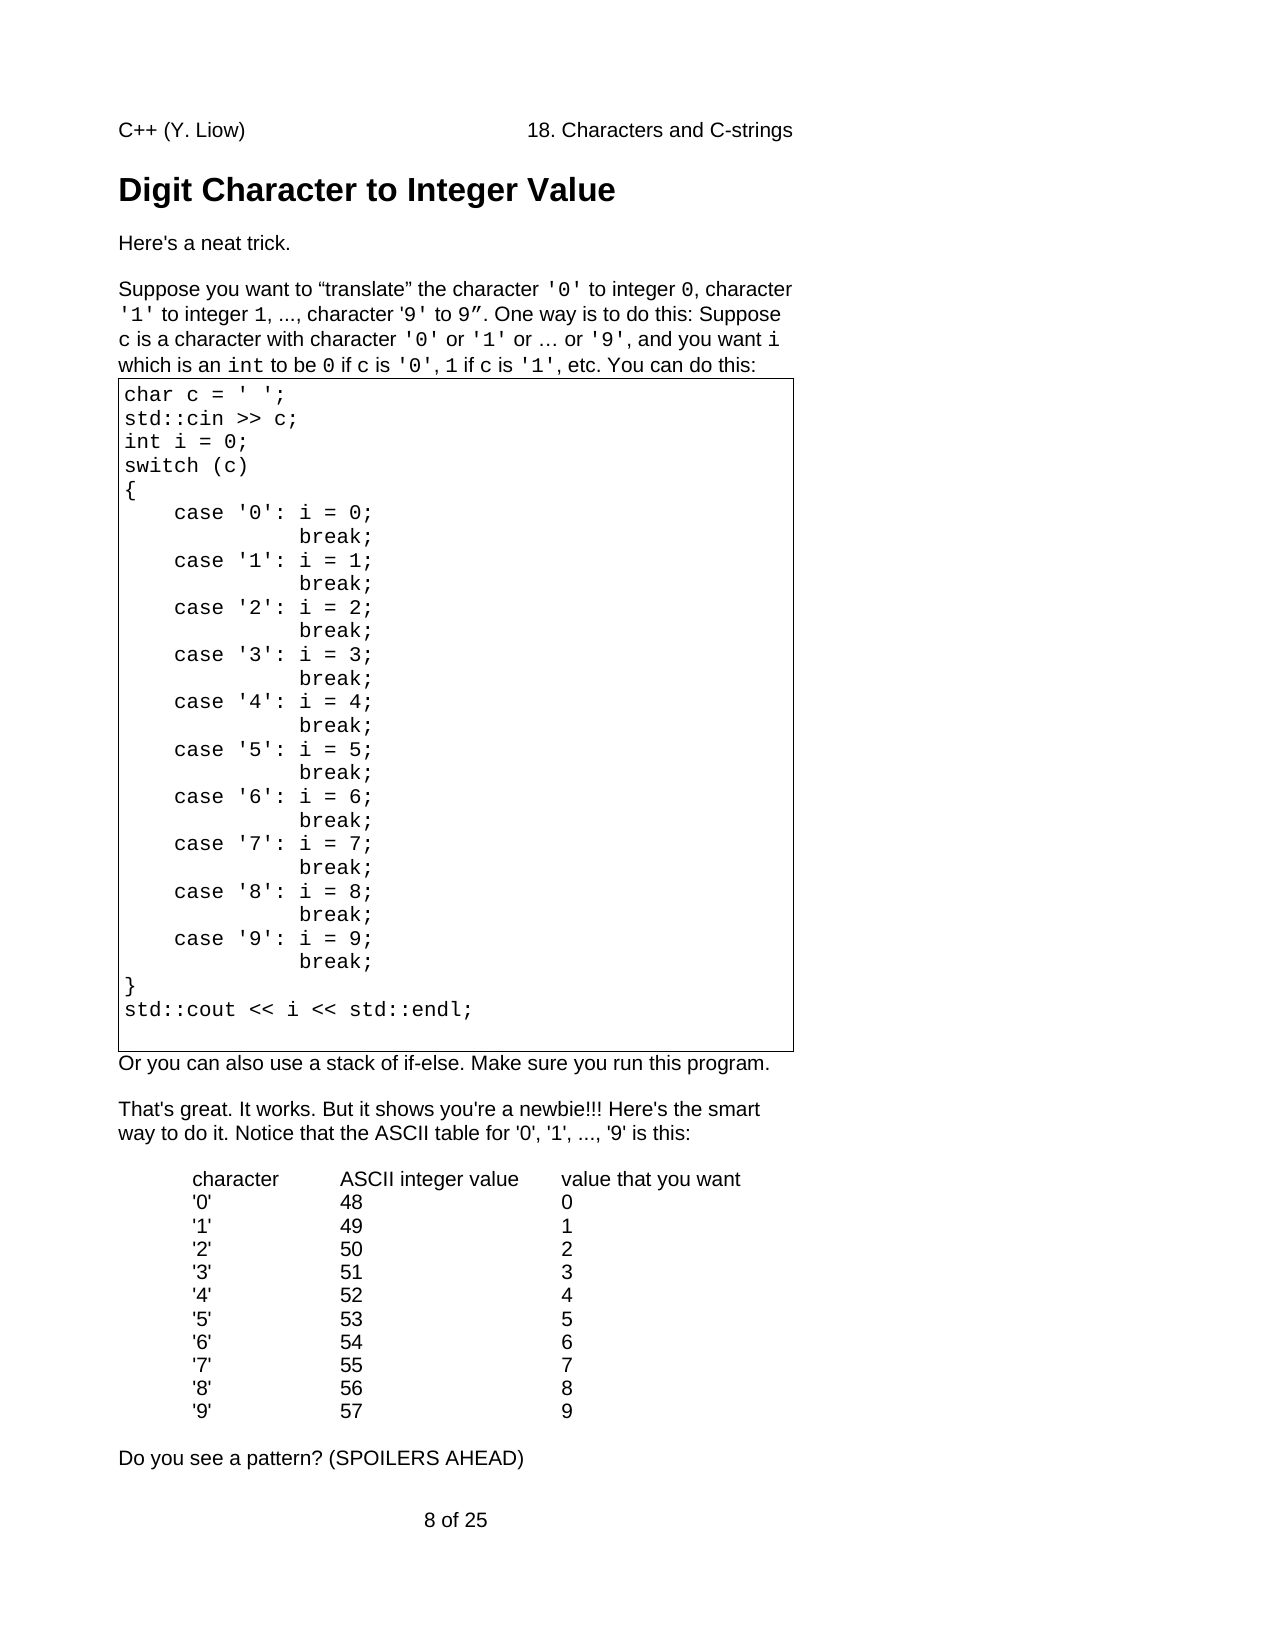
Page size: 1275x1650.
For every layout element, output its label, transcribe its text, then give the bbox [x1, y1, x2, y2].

text '2' 50 2 [118, 1237, 793, 1261]
text '4' 52 4 [118, 1284, 793, 1307]
text Do you see a pattern? (SPOILERS AHEAD) [118, 1446, 793, 1470]
text '5' 53 5 [118, 1307, 793, 1330]
text Suppose you want to “translate” the character '0' to integer 0, character '1' to integer 1, ..., character '9' to 9”. One way is to do this: Suppose c is a character with character '0' or '1' or … or '9', and you want i which is an int to be 0 if c is '0', 1 if c is '1', etc. You can do this: [118, 278, 793, 378]
text '6' 54 6 [118, 1330, 793, 1353]
text '7' 55 7 [118, 1353, 793, 1377]
text '3' 51 3 [118, 1261, 793, 1284]
text '1' 49 1 [118, 1214, 793, 1237]
text That's great. It works. But it shows you're a newbie!!! Here's the smart way to do it. Notice that the ASCII table for '0', '1', ..., '9' is this: [118, 1098, 793, 1144]
table_header char c = ' '; std::cin >> c; int i = 0; switch (c) { case '0': i = 0; break; case '1': i = 1; break; case '2': i = 2; break; case '3': i = 3; break; case '4': i = 4; break; case '5': i = 5; break; case '6': i = 6; break; case '7': i = 7; break; case '8': i = 8; break; case '9': i = 9; break; } std::cout << i << std::endl; [119, 379, 793, 1051]
text '9' 57 9 [118, 1400, 793, 1423]
text Digit Character to Integer Value [118, 171, 793, 208]
text '8' 56 8 [118, 1377, 793, 1400]
text Or you can also use a stack of if-else. Make sure you run this program. [118, 1052, 793, 1075]
text character ASCII integer value value that you want [118, 1168, 793, 1191]
text '0' 48 0 [118, 1191, 793, 1214]
text Here's a neat trick. [118, 231, 793, 254]
